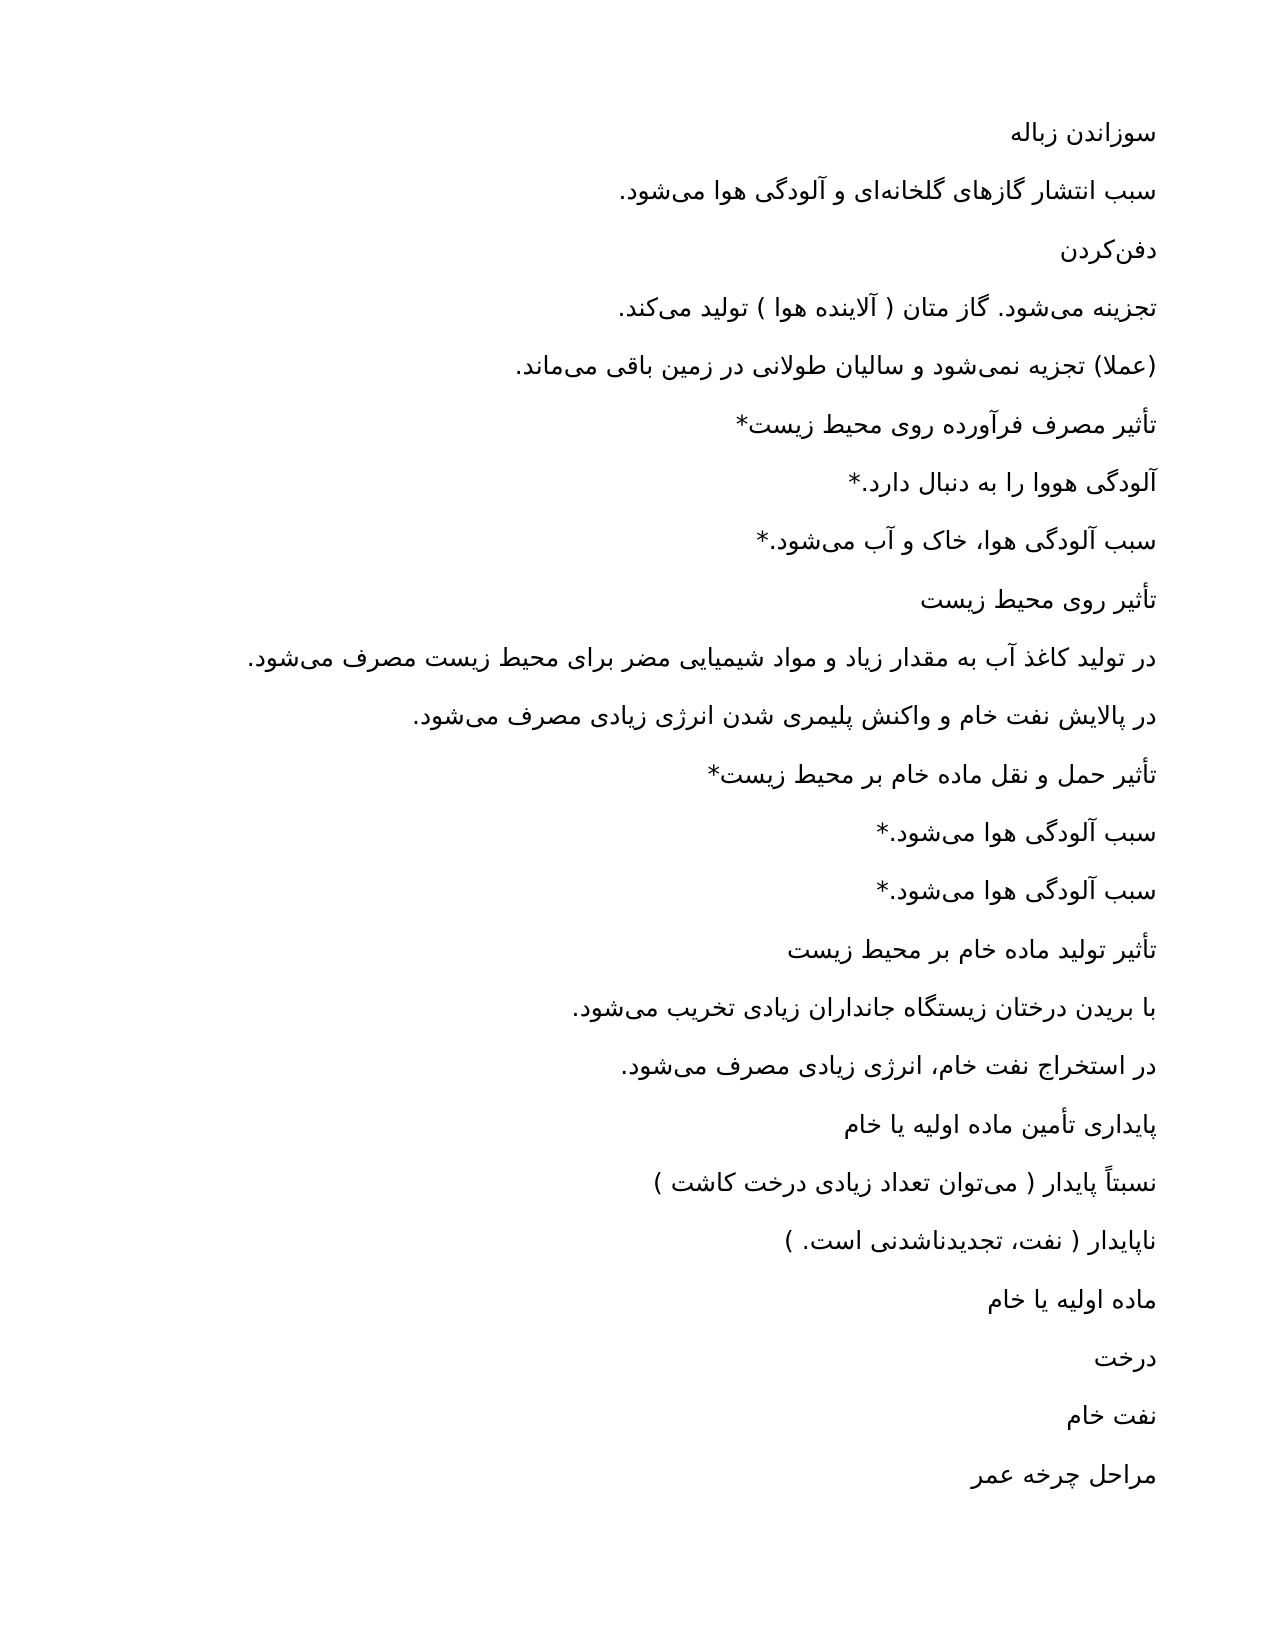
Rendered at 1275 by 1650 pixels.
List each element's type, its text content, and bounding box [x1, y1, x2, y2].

text تأثیر روی محیط زیست [118, 585, 1157, 614]
text (عملا) تجزیه نمی‌شود و سالیان طولانی در زمین باقی می‌ماند. [118, 351, 1157, 381]
text تأثیر حمل و نقل ماده خام بر محیط زیست* [118, 760, 1157, 789]
text با بریدن درختان زیستگاه جانداران زیادی تخریب می‌شود. [118, 993, 1157, 1022]
text مراحل چرخه عمر [118, 1460, 1157, 1489]
text دفن‌کردن [118, 235, 1157, 264]
text تجزینه می‌شود. گاز متان ( آلاینده هوا ) تولید می‌کند. [118, 293, 1157, 322]
text در تولید کاغذ آب به مقدار زیاد و مواد شیمیایی مضر برای محیط زیست مصرف می‌شود. [118, 643, 1157, 672]
text پایداری تأمین ماده اولیه یا خام [118, 1110, 1157, 1139]
text تأثیر تولید ماده خام بر محیط زیست [118, 935, 1157, 964]
text در استخراج نفت خام، انرژی زیادی مصرف می‌شود. [118, 1051, 1157, 1081]
text تأثیر مصرف فرآورده روی محیط زیست* [118, 410, 1157, 439]
text سبب آلودگی هوا، خاک و آب می‌شود.* [118, 526, 1157, 556]
text نسبتاً پایدار ( می‌توان تعداد زیادی درخت کاشت ) [118, 1168, 1157, 1197]
text نفت خام [118, 1401, 1157, 1431]
text در پالایش نفت خام و واکنش پلیمری شدن انرژی زیادی مصرف می‌شود. [118, 701, 1157, 731]
text آلودگی هووا را به دنبال دارد.* [118, 468, 1157, 497]
text ماده اولیه یا خام [118, 1285, 1157, 1314]
text سوزاندن زباله [118, 118, 1157, 147]
text سبب آلودگی هوا می‌شود.* [118, 876, 1157, 906]
text درخت [118, 1343, 1157, 1372]
text ناپایدار ( نفت، تجدیدناشدنی است. ) [118, 1226, 1157, 1256]
text سبب انتشار گاز‌های گلخانه‌ای و آلودگی هوا می‌شود. [118, 176, 1157, 206]
text سبب آلودگی هوا می‌شود.* [118, 818, 1157, 847]
